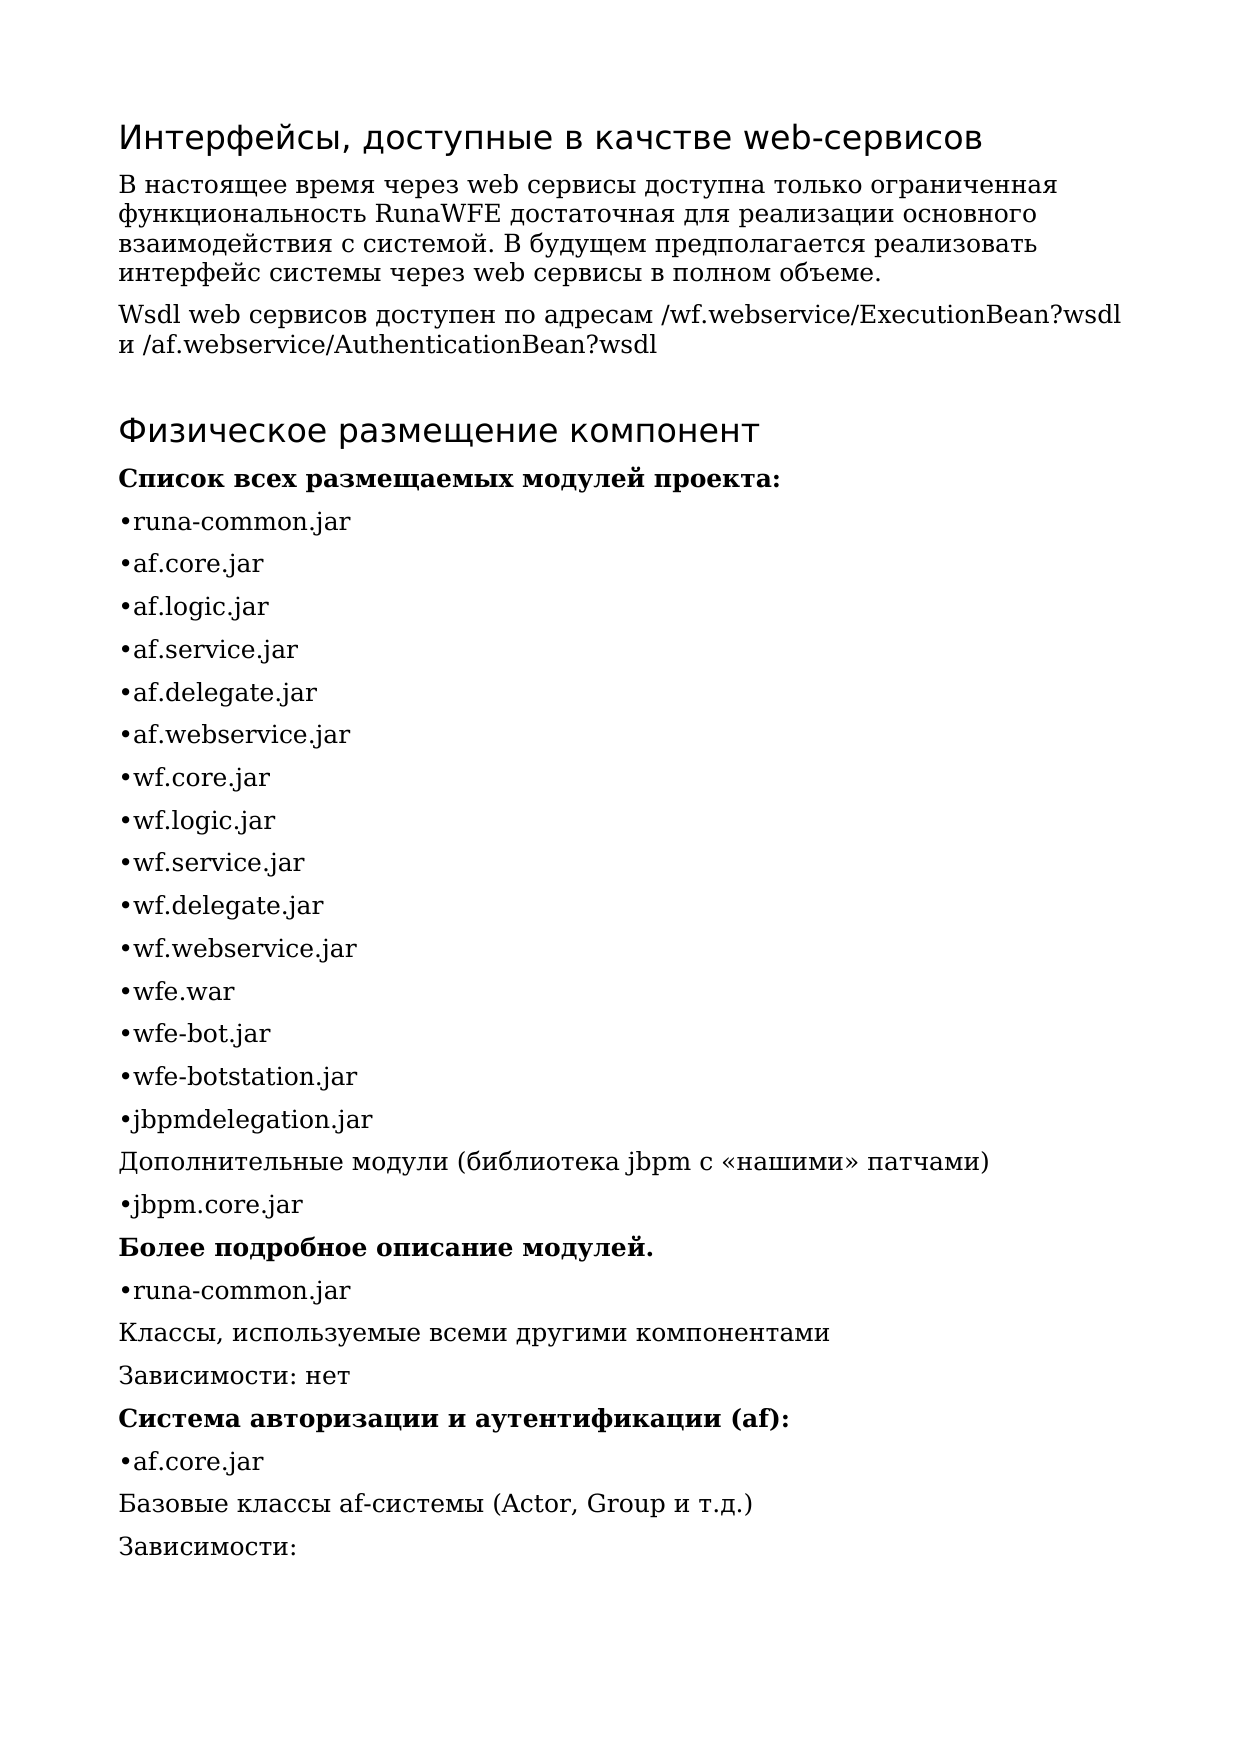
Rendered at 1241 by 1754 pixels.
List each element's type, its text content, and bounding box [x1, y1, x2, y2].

list wf.core.jar [118, 763, 1122, 792]
list af.service.jar [118, 635, 1122, 664]
text В настоящее время через web сервисы доступна только ограниченная функциональность RunaWFE достаточная для реализации основного взаимодействия с системой. В будущем предполагается реализовать интерфейс системы через web сервисы в полном объеме. [118, 171, 1122, 287]
text Базовые классы af-системы (Actor, Group и т.д.) [118, 1489, 1122, 1519]
list runa-common.jar [118, 507, 1122, 536]
list jbpm.core.jar [118, 1190, 1122, 1219]
text Зависимости: нет [118, 1361, 1122, 1390]
text Классы, используемые всеми другими компонентами [118, 1318, 1122, 1348]
list af.delegate.jar [118, 678, 1122, 707]
list jbpmdelegation.jar [118, 1105, 1122, 1134]
text Зависимости: [118, 1532, 1122, 1561]
list wf.logic.jar [118, 806, 1122, 835]
subtitle Интерфейсы, доступные в качстве web-сервисов [118, 118, 1122, 157]
list af.core.jar [118, 549, 1122, 579]
text Wsdl web сервисов доступен по адресам /wf.webservice/ExecutionBean?wsdl и /af.webservice/AuthenticationBean?wsdl [118, 301, 1122, 359]
list af.webservice.jar [118, 720, 1122, 749]
list wfe-bot.jar [118, 1019, 1122, 1048]
list runa-common.jar [118, 1276, 1122, 1305]
text Система авторизации и аутентификации (af): [118, 1404, 1122, 1433]
text Список всех размещаемых модулей проекта: [118, 464, 1122, 493]
list wfe.war [118, 977, 1122, 1006]
list wf.webservice.jar [118, 934, 1122, 963]
list af.logic.jar [118, 592, 1122, 621]
text Более подробное описание модулей. [118, 1233, 1122, 1262]
list wf.service.jar [118, 848, 1122, 878]
list wfe-botstation.jar [118, 1062, 1122, 1091]
list wf.delegate.jar [118, 891, 1122, 920]
subtitle Физическое размещение компонент [118, 412, 1122, 450]
list af.core.jar [118, 1447, 1122, 1476]
text Дополнительные модули (библиотека jbpm с «нашими» патчами) [118, 1147, 1122, 1177]
